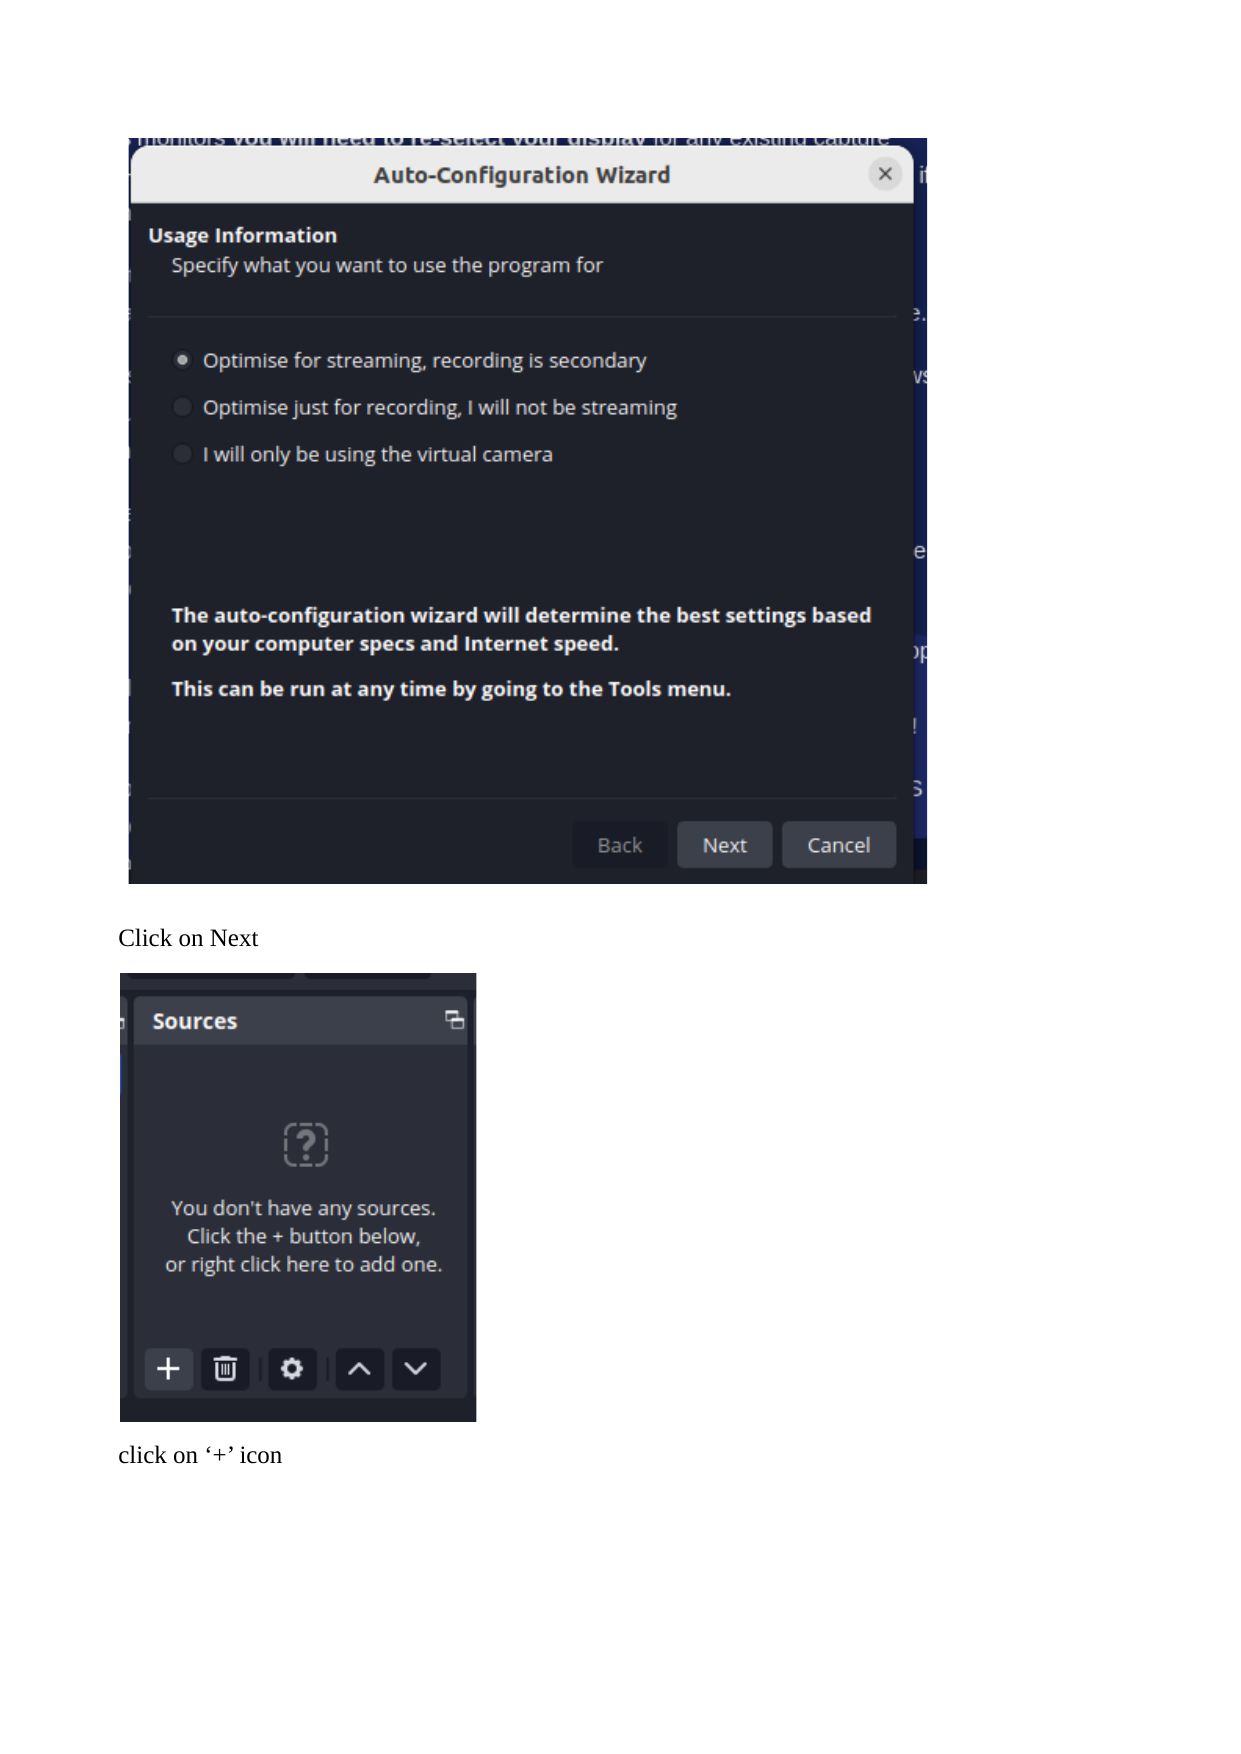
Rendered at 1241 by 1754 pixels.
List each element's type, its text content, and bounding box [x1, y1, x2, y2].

text click on ‘+’ icon [118, 1441, 1122, 1469]
text Click on Next [118, 923, 1122, 952]
picture [120, 973, 477, 1422]
picture [128, 138, 928, 884]
